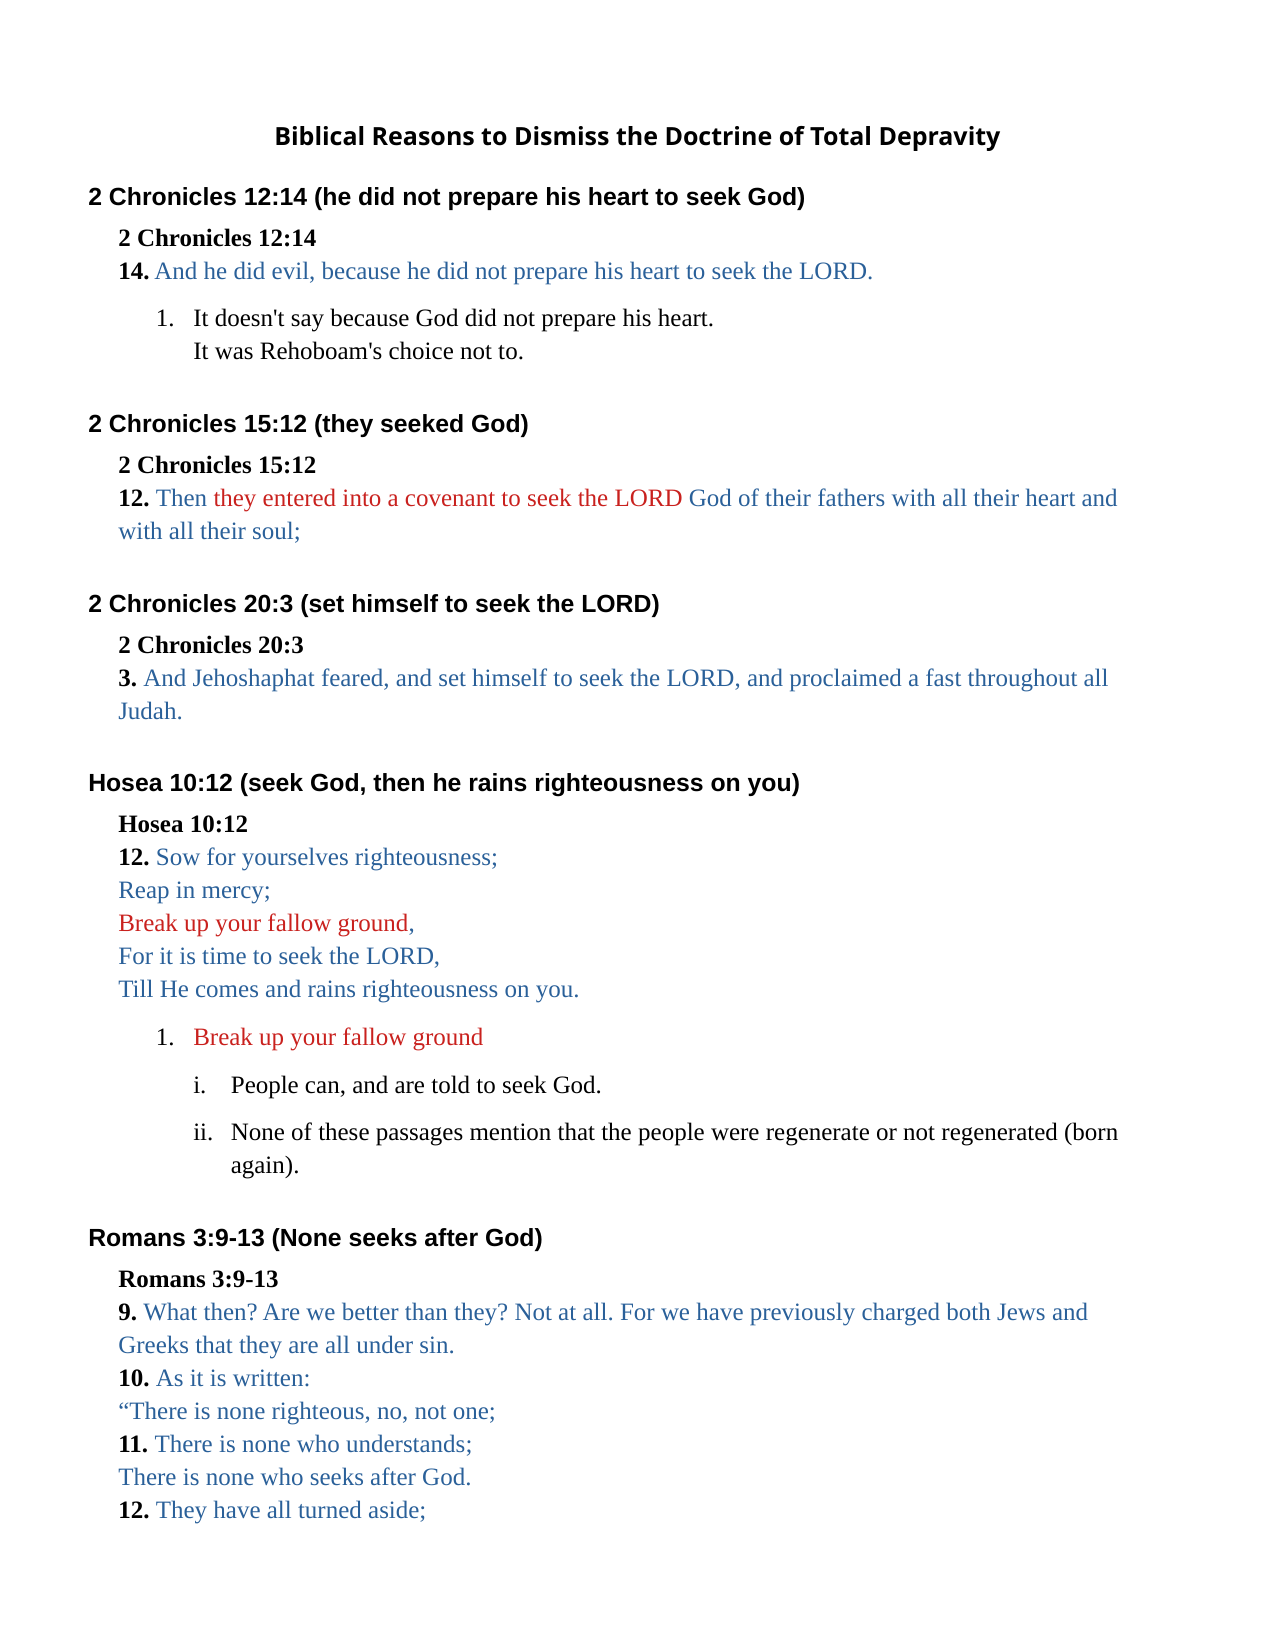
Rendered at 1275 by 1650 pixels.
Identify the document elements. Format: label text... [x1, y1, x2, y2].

subtitle Hosea 10:12 (seek God, then he rains righteousness on you) [88, 768, 1157, 797]
subtitle 2 Chronicles 12:14 (he did not prepare his heart to seek God) [88, 182, 1157, 210]
subtitle 2 Chronicles 15:12 (they seeked God) [88, 409, 1157, 437]
list Break up your fallow ground [156, 1022, 1157, 1051]
text 2 Chronicles 12:14 14. And he did evil, because he did not prepare his heart to seek the LORD. [118, 223, 1157, 284]
list None of these passages mention that the people were regenerate or not regenerated (born again). [193, 1117, 1157, 1179]
text Hosea 10:12 12. Sow for yourselves righteousness; Reap in mercy; Break up your fallow ground, For it is time to seek the LORD, Till He comes and rains righteousness on you. [118, 809, 1157, 1003]
list People can, and are told to seek God. [193, 1070, 1157, 1098]
text Romans 3:9-13 9. What then? Are we better than they? Not at all. For we have previously charged both Jews and Greeks that they are all under sin. 10. As it is written: “There is none righteous, no, not one; 11. There is none who understands; There is none who seeks after God. 12. They have all turned aside; [118, 1264, 1157, 1524]
list It doesn't say because God did not prepare his heart. It was Rehoboam's choice not to. [156, 303, 1157, 365]
text 2 Chronicles 20:3 3. And Jehoshaphat feared, and set himself to seek the LORD, and proclaimed a fast throughout all Judah. [118, 630, 1157, 724]
text 2 Chronicles 15:12 12. Then they entered into a covenant to seek the LORD God of their fathers with all their heart and with all their soul; [118, 450, 1157, 545]
subtitle 2 Chronicles 20:3 (set himself to seek the LORD) [88, 589, 1157, 617]
subtitle Romans 3:9-13 (None seeks after God) [88, 1223, 1157, 1251]
